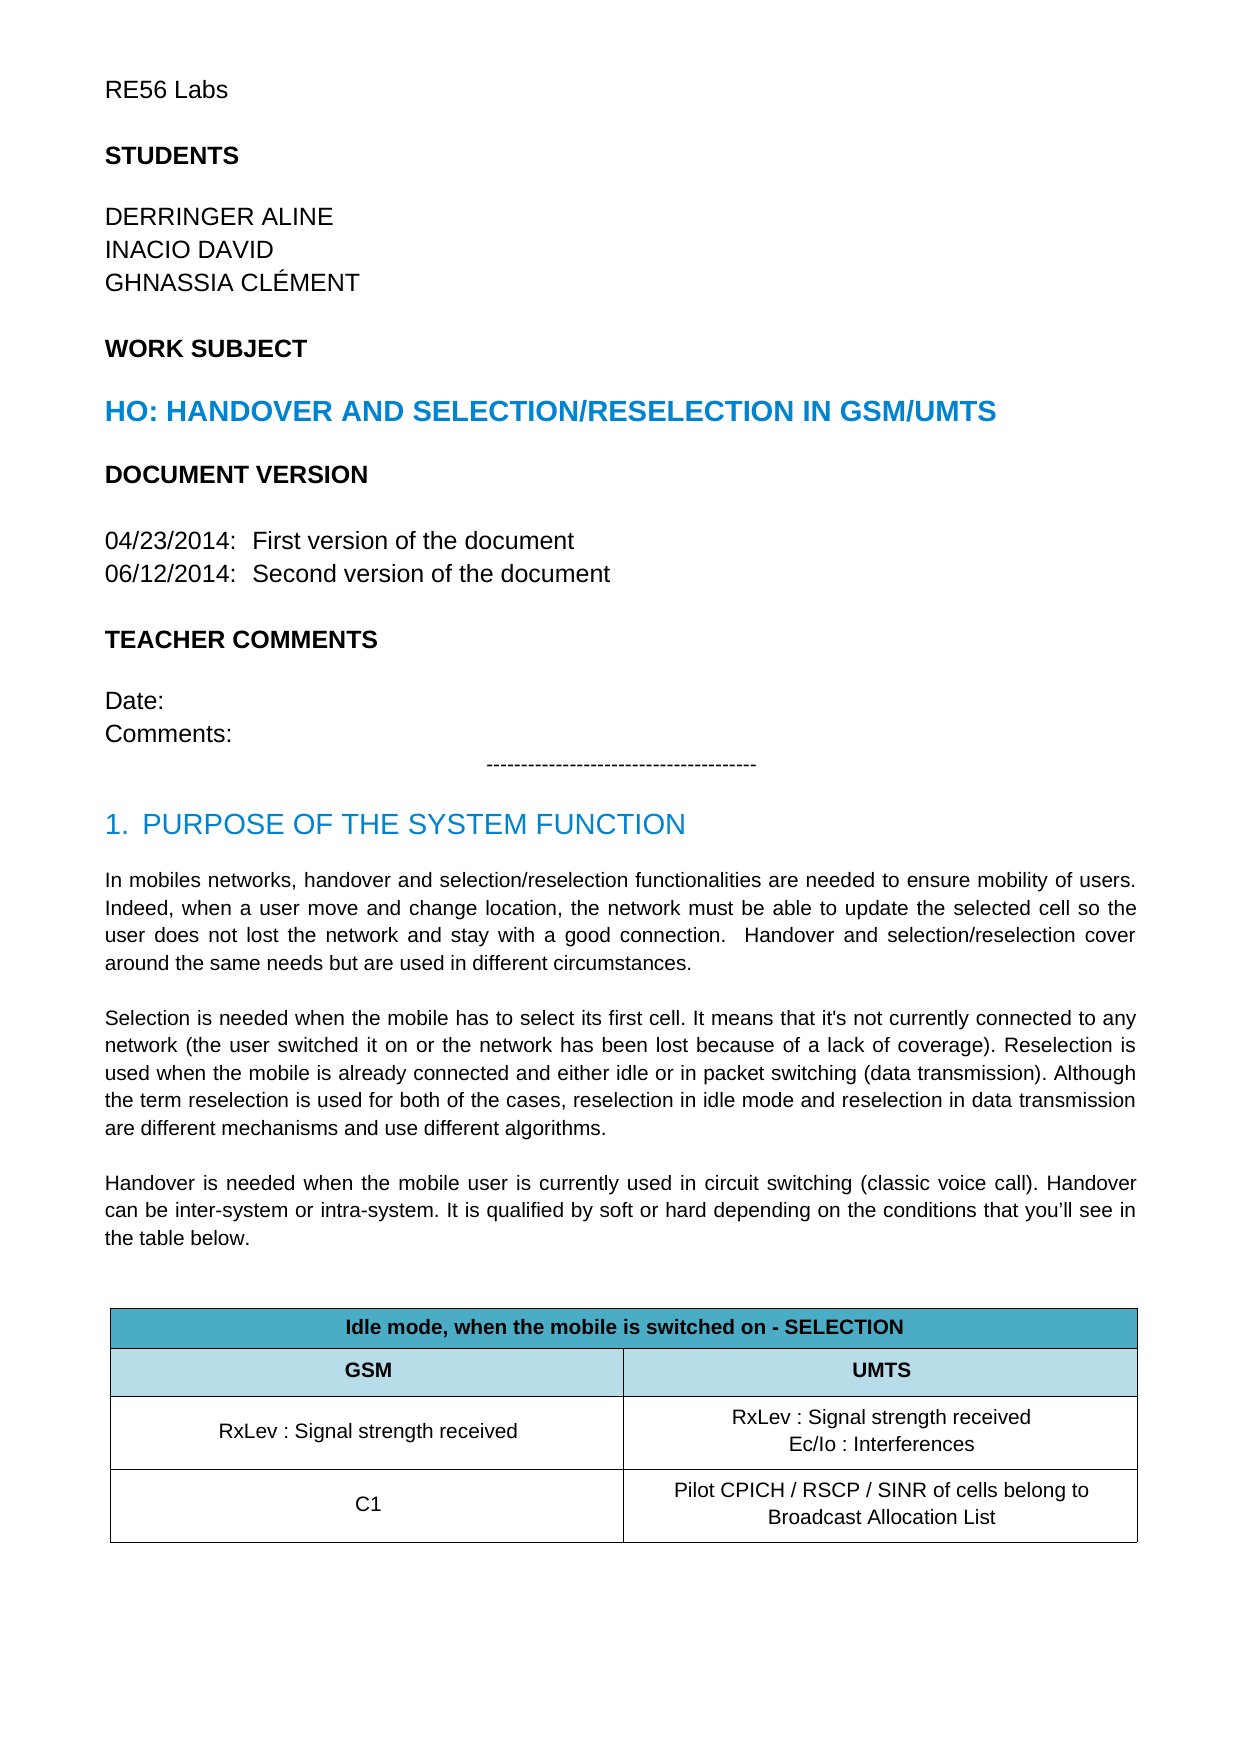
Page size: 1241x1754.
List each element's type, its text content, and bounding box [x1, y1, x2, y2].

text Selection is needed when the mobile has to select its first cell. It means that it's not currently connected to any network (the user switched it on or the network has been lost because of a lack of coverage). Reselection is used when the mobile is already connected and either idle or in packet switching (data transmission). Although the term reselection is used for both of the cases, reselection in idle mode and reselection in data transmission are different mechanisms and use different algorithms. [104, 1005, 1138, 1139]
text Date: [104, 686, 1138, 714]
text DERRINGER ALINE [104, 202, 1138, 230]
text STUDENTS [104, 141, 1138, 170]
subtitle RE56 Labs [104, 75, 1138, 104]
text WORK SUBJECT [104, 334, 1138, 362]
text 04/23/2014: First version of the document [104, 526, 1138, 555]
text HO: HANDOVER AND SELECTION/RESELECTION IN GSM/UMTS [104, 394, 1138, 428]
text TEACHER COMMENTS [104, 625, 1138, 654]
text Comments: [104, 719, 1138, 748]
table_header Idle mode, when the mobile is switched on - SELECTION [111, 1309, 1137, 1348]
table_cell Pilot CPICH / RSCP / SINR of cells belong to Broadcast Allocation List [624, 1470, 1137, 1541]
table_cell GSM [111, 1349, 623, 1396]
text INACIO DAVID [104, 234, 1138, 263]
text In mobiles networks, handover and selection/reselection functionalities are needed to ensure mobility of users. Indeed, when a user move and change location, the network must be able to update the selected cell so the user does not lost the network and stay with a good connection. Handover and selection/reselection cover around the same needs but are used in different circumstances. [104, 868, 1138, 974]
table_cell C1 [111, 1470, 623, 1541]
table_cell UMTS [624, 1349, 1137, 1396]
text 06/12/2014: Second version of the document [104, 559, 1138, 588]
subtitle PURPOSE OF THE SYSTEM FUNCTION [104, 807, 1138, 840]
text DOCUMENT VERSION [104, 460, 1138, 489]
text GHNASSIA CLÉMENT [104, 268, 1138, 296]
table_cell RxLev : Signal strength received Ec/Io : Interferences [624, 1397, 1137, 1468]
text --------------------------------------- [104, 752, 1138, 776]
table_cell RxLev : Signal strength received [111, 1397, 623, 1468]
text Handover is needed when the mobile user is currently used in circuit switching (classic voice call). Handover can be inter-system or intra-system. It is qualified by soft or hard depending on the conditions that you’ll see in the table below. [104, 1170, 1138, 1249]
